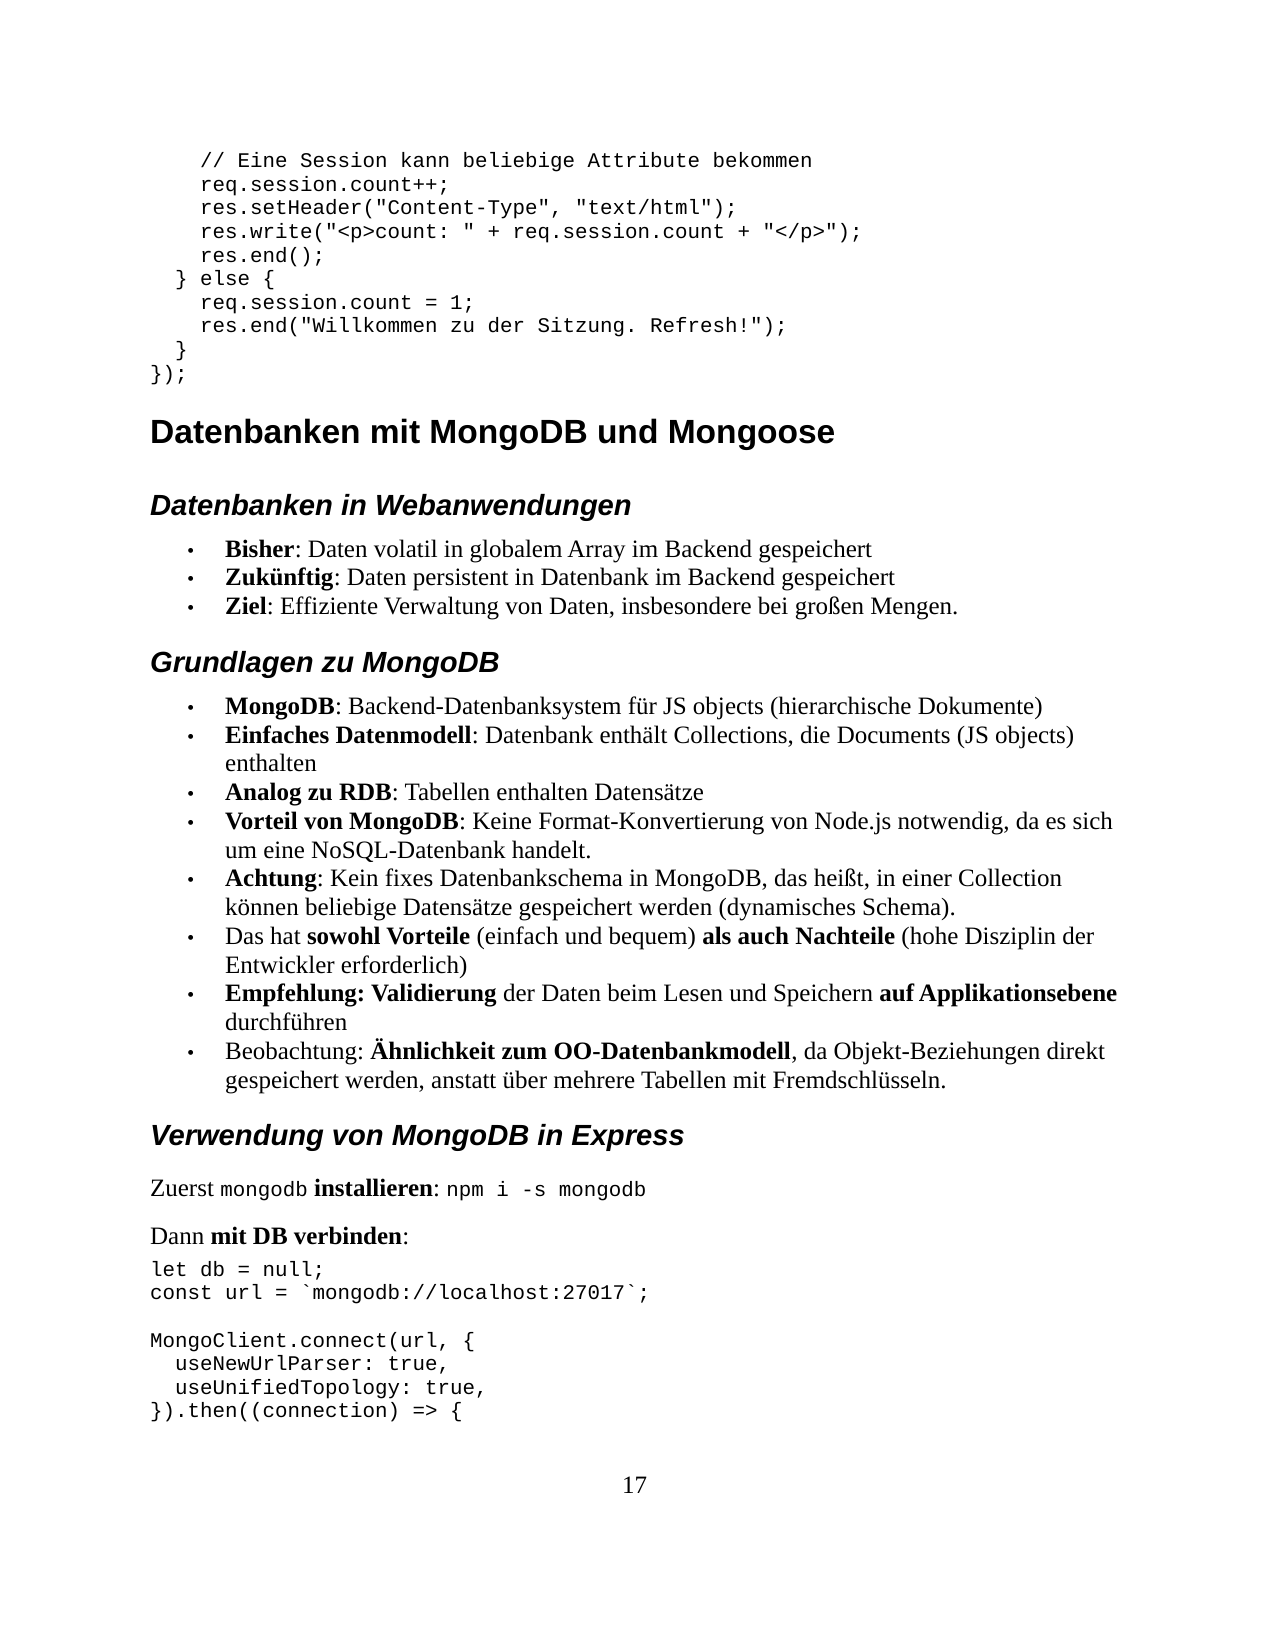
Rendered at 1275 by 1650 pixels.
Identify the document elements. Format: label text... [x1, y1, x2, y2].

text } [150, 339, 1125, 363]
text useUnifiedTopology: true, [150, 1377, 1125, 1401]
text res.end("Willkommen zu der Sitzung. Refresh!"); [150, 316, 1125, 339]
text useNewUrlParser: true, [150, 1353, 1125, 1377]
subtitle Datenbanken mit MongoDB und Mongoose [150, 411, 1125, 450]
text }).then((connection) => { [150, 1401, 1125, 1424]
list Empfehlung: Validierung der Daten beim Lesen und Speichern auf Applikationsebene durchführen [187, 978, 1125, 1036]
text res.write("<p>count: " + req.session.count + "</p>"); [150, 221, 1125, 244]
list Beobachtung: Ähnlichkeit zum OO-Datenbankmodell, da Objekt-Beziehungen direkt gespeichert werden, anstatt über mehrere Tabellen mit Fremdschlüsseln. [187, 1036, 1125, 1093]
text }); [150, 363, 1125, 386]
text Zuerst mongodb installieren: npm i -s mongodb [150, 1173, 1125, 1203]
text res.setHeader("Content-Type", "text/html"); [150, 197, 1125, 221]
subtitle Verwendung von MongoDB in Express [150, 1118, 1125, 1152]
list Vorteil von MongoDB: Keine Format-Konvertierung von Node.js notwendig, da es sich um eine NoSQL-Datenbank handelt. [187, 806, 1125, 863]
list Einfaches Datenmodell: Datenbank enthält Collections, die Documents (JS objects) enthalten [187, 720, 1125, 777]
list MongoDB: Backend-Datenbanksystem für JS objects (hierarchische Dokumente) [187, 691, 1125, 720]
text req.session.count++; [150, 174, 1125, 197]
list Ziel: Effiziente Verwaltung von Daten, insbesondere bei großen Mengen. [187, 591, 1125, 620]
text req.session.count = 1; [150, 292, 1125, 316]
subtitle Datenbanken in Webanwendungen [150, 488, 1125, 521]
text MongoClient.connect(url, { [150, 1329, 1125, 1353]
text res.end(); [150, 244, 1125, 268]
list Das hat sowohl Vorteile (einfach und bequem) als auch Nachteile (hohe Disziplin der Entwickler erforderlich) [187, 921, 1125, 978]
text // Eine Session kann beliebige Attribute bekommen [150, 150, 1125, 174]
text let db = null; [150, 1259, 1125, 1282]
list Analog zu RDB: Tabellen enthalten Datensätze [187, 777, 1125, 806]
text Dann mit DB verbinden: [150, 1221, 1125, 1250]
text const url = `mongodb://localhost:27017`; [150, 1282, 1125, 1306]
subtitle Grundlagen zu MongoDB [150, 645, 1125, 678]
list Achtung: Kein fixes Datenbankschema in MongoDB, das heißt, in einer Collection können beliebige Datensätze gespeichert werden (dynamisches Schema). [187, 863, 1125, 921]
list Zukünftig: Daten persistent in Datenbank im Backend gespeichert [187, 562, 1125, 591]
text } else { [150, 268, 1125, 292]
list Bisher: Daten volatil in globalem Array im Backend gespeichert [187, 534, 1125, 562]
